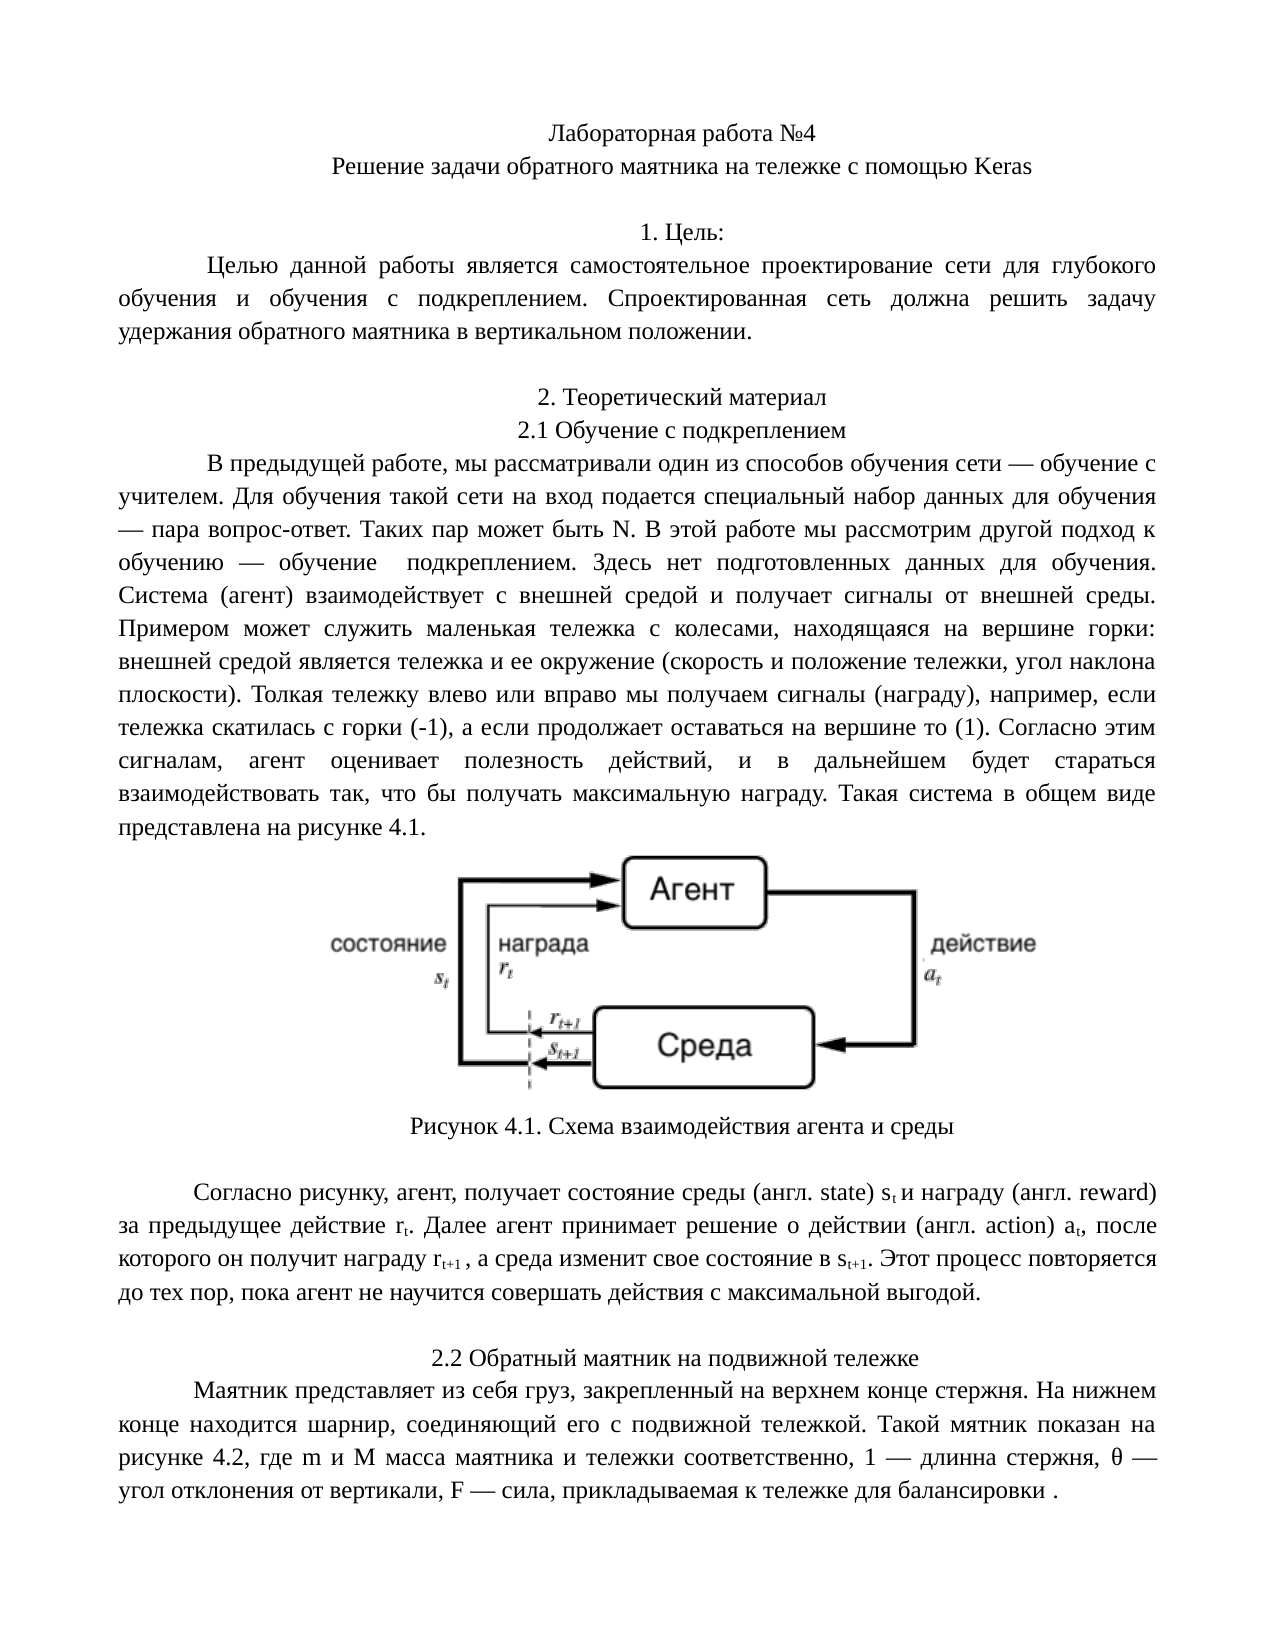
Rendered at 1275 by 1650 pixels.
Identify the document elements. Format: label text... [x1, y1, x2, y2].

text Решение задачи обратного маятника на тележке с помощью Keras [118, 151, 1157, 180]
text Лабораторная работа №4 [118, 118, 1157, 147]
text 2.1 Обучение с подкреплением [118, 415, 1157, 444]
text Согласно рисунку, агент, получает состояние среды (англ. state) st и награду (англ. reward) за предыдущее действие rt. Далее агент принимает решение о действии (англ. action) at, после которого он получит награду rt+1 , а среда изменит свое состояние в st+1. Этот процесс повторяется до тех пор, пока агент не научится совершать действия с максимальной выгодой. [118, 1177, 1157, 1305]
text 2. Теоретический материал [118, 382, 1157, 411]
text 2.2 Обратный маятник на подвижной тележке [118, 1343, 1157, 1371]
text Целью данной работы является самостоятельное проектирование сети для глубокого обучения и обучения с подкреплением. Спроектированная сеть должна решить задачу удержания обратного маятника в вертикальном положении. [118, 250, 1157, 345]
text Маятник представляет из себя груз, закрепленный на верхнем конце стержня. На нижнем конце находится шарнир, соединяющий его с подвижной тележкой. Такой мятник показан на рисунке 4.2, где m и M масса маятника и тележки соответственно, 1 — длинна стержня, θ — угол отклонения от вертикали, F — сила, прикладываемая к тележке для балансировки . [118, 1376, 1157, 1503]
text В предыдущей работе, мы рассматривали один из способов обучения сети — обучение с учителем. Для обучения такой сети на вход подается специальный набор данных для обучения — пара вопрос-ответ. Таких пар может быть N. В этой работе мы рассмотрим другой подход к обучению — обучение подкреплением. Здесь нет подготовленных данных для обучения. Система (агент) взаимодействует с внешней средой и получает сигналы от внешней среды. Примером может служить маленькая тележка с колесами, находящаяся на вершине горки: внешней средой является тележка и ее окружение (скорость и положение тележки, угол наклона плоскости). Толкая тележку влево или вправо мы получаем сигналы (награду), например, если тележка скатилась с горки (-1), а если продолжает оставаться на вершине то (1). Согласно этим сигналам, агент оценивает полезность действий, и в дальнейшем будет стараться взаимодействовать так, что бы получать максимальную награду. Такая система в общем виде представлена на рисунке 4.1. [118, 448, 1157, 840]
text 1. Цель: [118, 217, 1157, 246]
text Рисунок 4.1. Схема взаимодействия агента и среды [118, 1111, 1157, 1140]
picture [324, 844, 1040, 1108]
